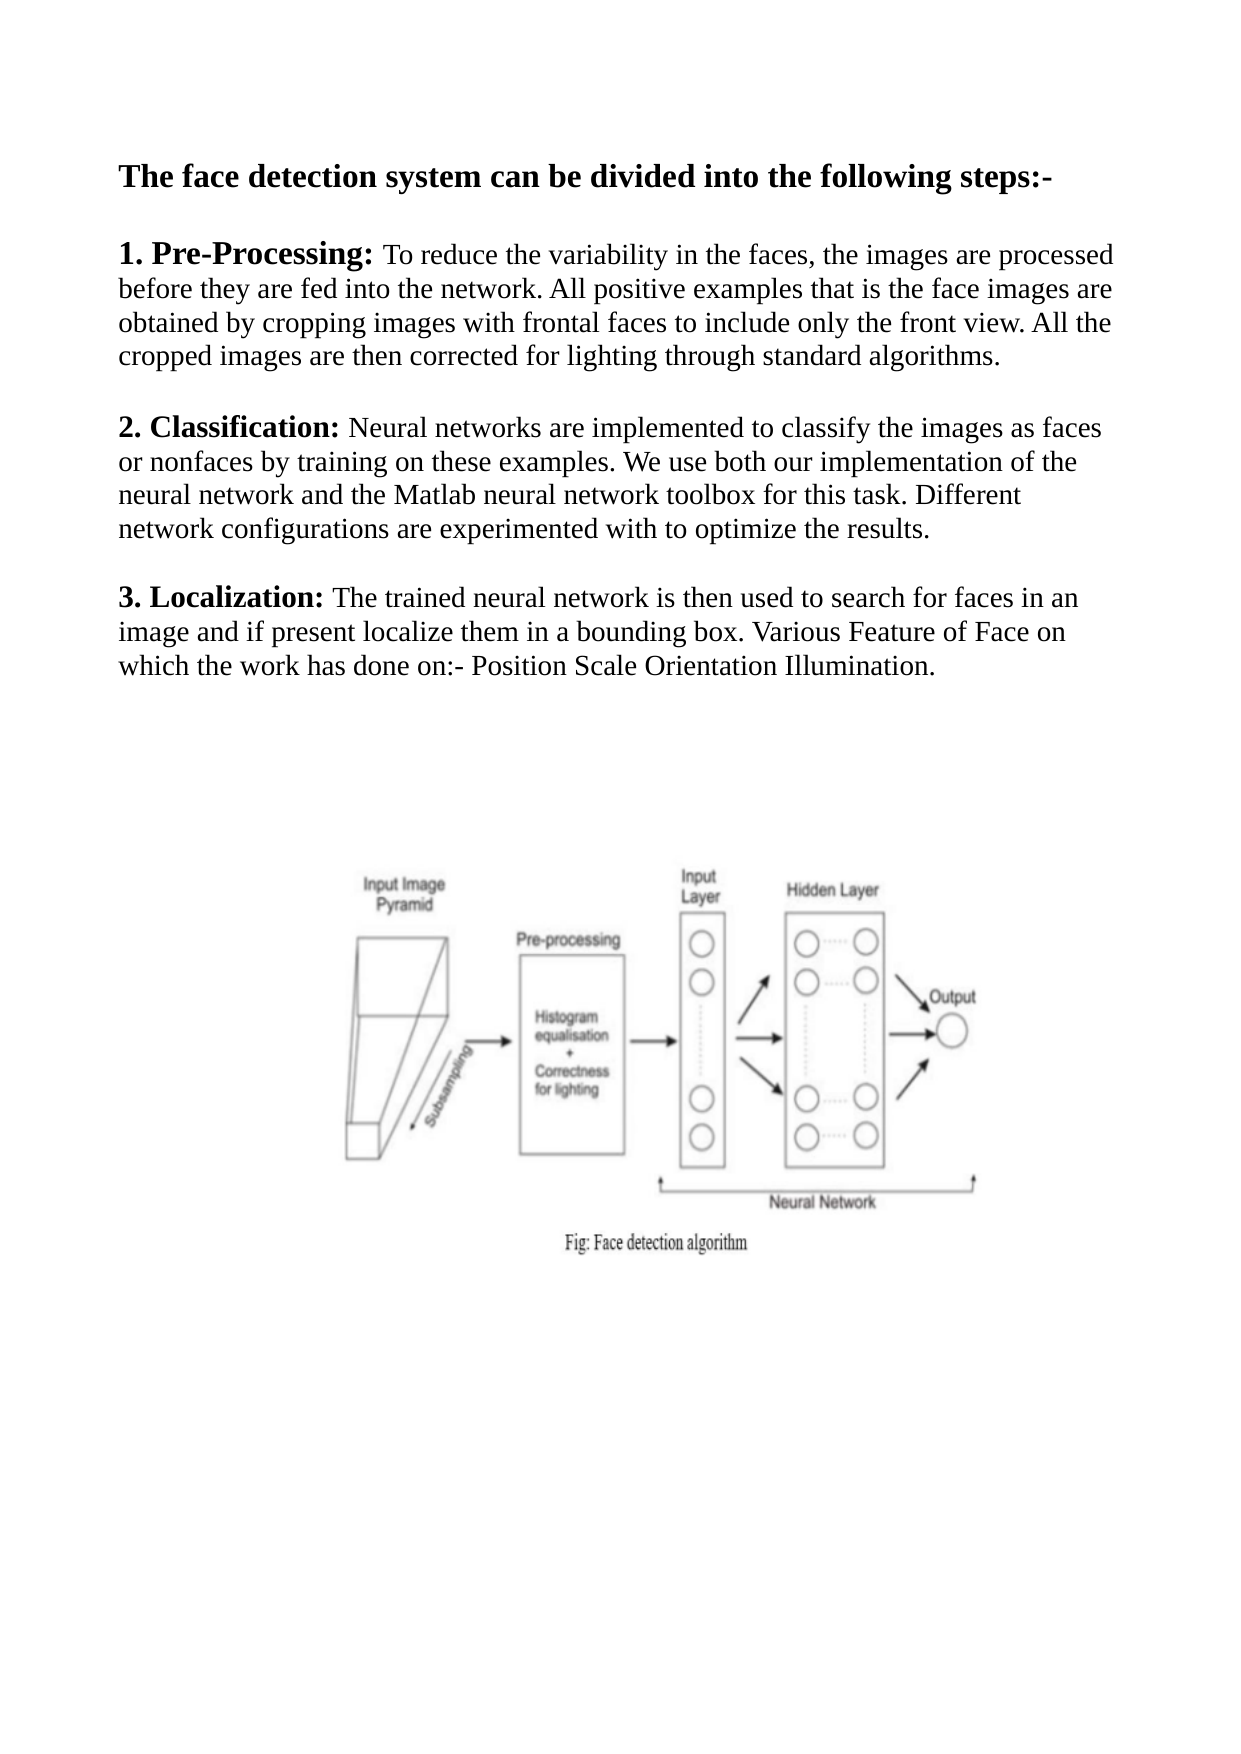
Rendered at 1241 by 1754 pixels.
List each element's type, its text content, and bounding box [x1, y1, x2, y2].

text 2. Classification: Neural networks are implemented to classify the images as faces or nonfaces by training on these examples. We use both our implementation of the neural network and the Matlab neural network toolbox for this task. Different network configurations are experimented with to optimize the results. [118, 408, 1122, 544]
picture [232, 802, 1069, 1343]
text 1. Pre-Processing: To reduce the variability in the faces, the images are processed before they are fed into the network. All positive examples that is the face images are obtained by cropping images with frontal faces to include only the front view. All the cropped images are then corrected for lighting through standard algorithms. [118, 233, 1122, 372]
text 3. Localization: The trained neural network is then used to search for faces in an image and if present localize them in a bounding box. Various Feature of Face on which the work has done on:- Position Scale Orientation Illumination. [118, 578, 1122, 681]
text The face detection system can be divided into the following steps:- [118, 156, 1122, 195]
